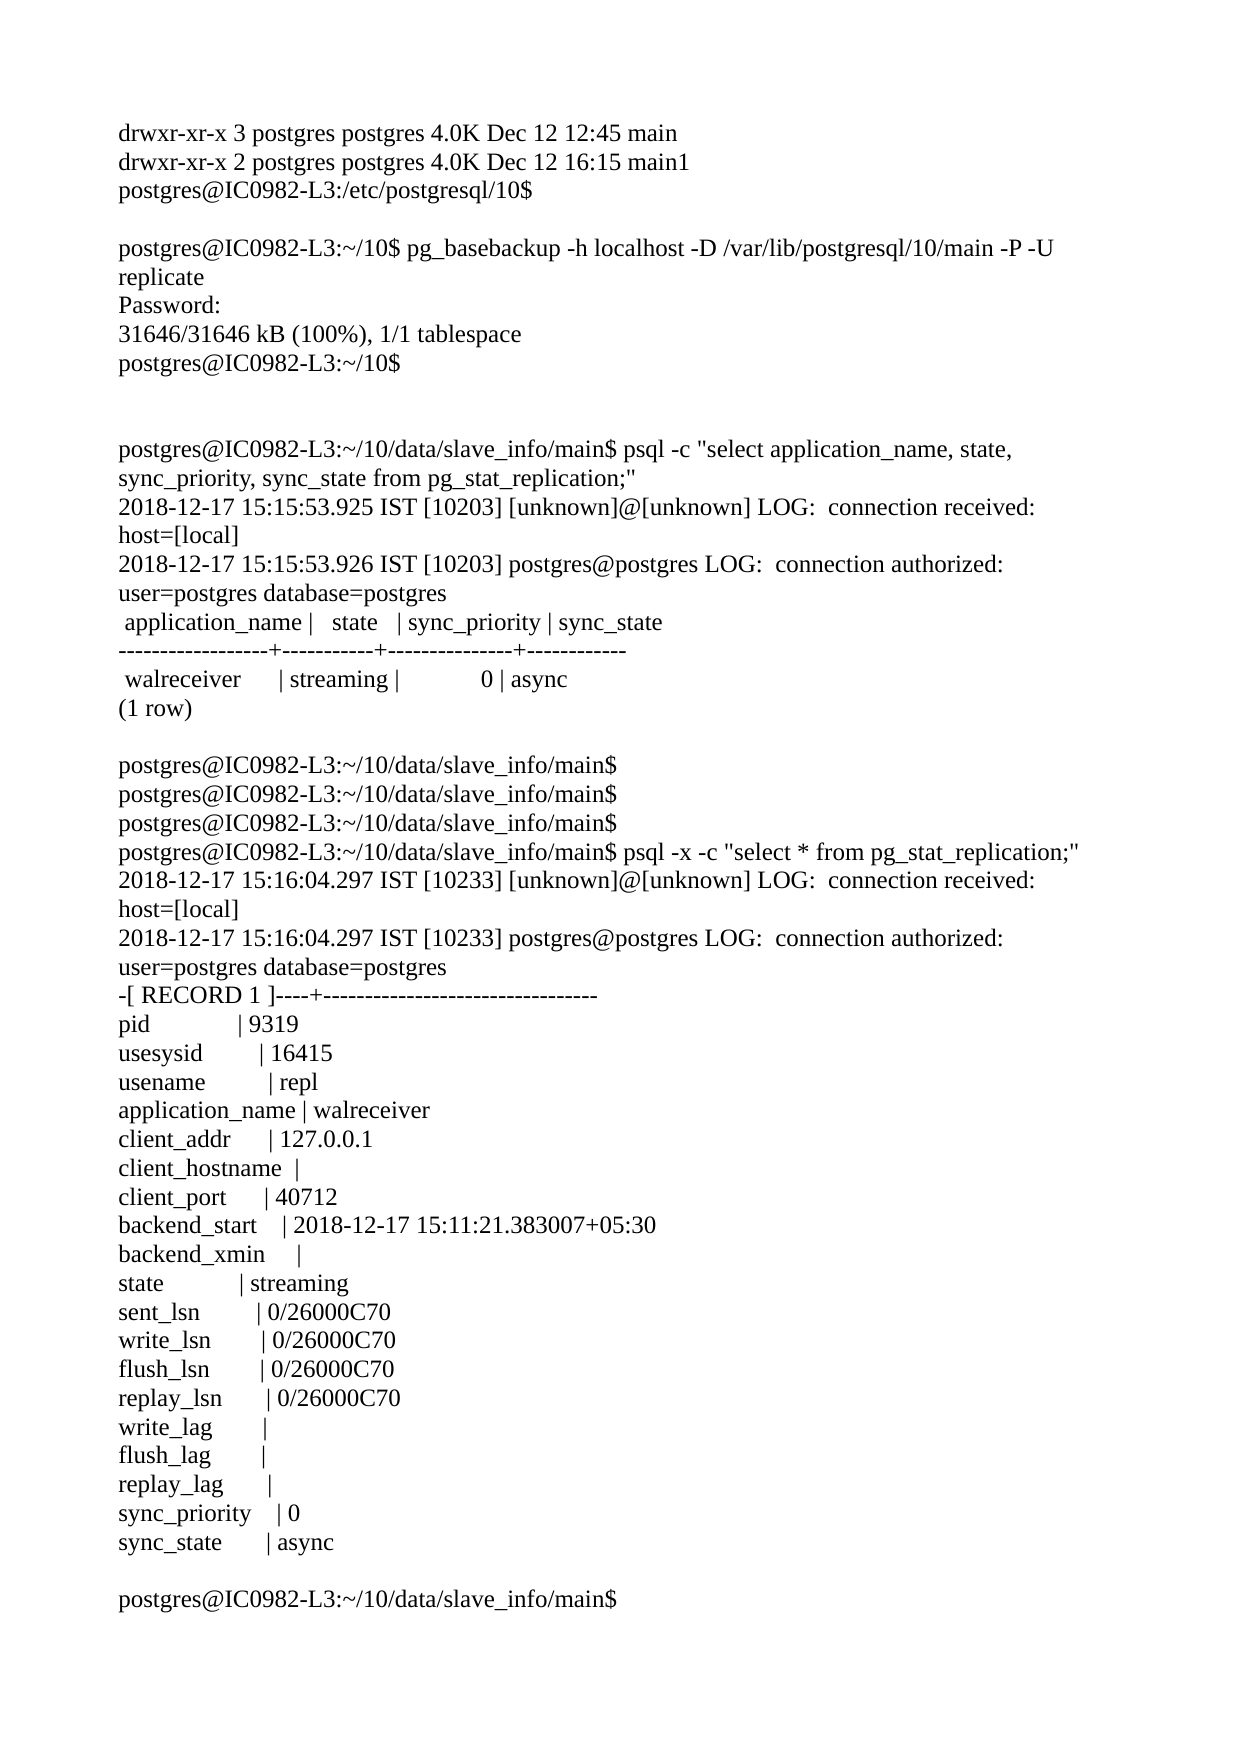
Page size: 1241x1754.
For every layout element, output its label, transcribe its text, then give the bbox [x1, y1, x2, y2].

text backend_start | 2018-12-17 15:11:21.383007+05:30 [118, 1211, 1122, 1239]
text postgres@IC0982-L3:~/10/data/slave_info/main$ [118, 751, 1122, 779]
text state | streaming [118, 1268, 1122, 1297]
text usename | repl [118, 1067, 1122, 1096]
text usesysid | 16415 [118, 1038, 1122, 1067]
text flush_lag | [118, 1441, 1122, 1469]
text (1 row) [118, 693, 1122, 722]
text walreceiver | streaming | 0 | async [118, 664, 1122, 693]
text postgres@IC0982-L3:~/10$ [118, 348, 1122, 377]
text postgres@IC0982-L3:~/10/data/slave_info/main$ [118, 1584, 1122, 1613]
text postgres@IC0982-L3:~/10/data/slave_info/main$ psql -x -c "select * from pg_stat_replication;" [118, 837, 1122, 866]
text drwxr-xr-x 3 postgres postgres 4.0K Dec 12 12:45 main [118, 118, 1122, 147]
text replay_lag | [118, 1469, 1122, 1498]
text client_port | 40712 [118, 1182, 1122, 1211]
text 2018-12-17 15:16:04.297 IST [10233] postgres@postgres LOG: connection authorized: user=postgres database=postgres [118, 923, 1122, 981]
text replay_lsn | 0/26000C70 [118, 1383, 1122, 1412]
text sent_lsn | 0/26000C70 [118, 1297, 1122, 1326]
text sync_priority | 0 [118, 1498, 1122, 1527]
text postgres@IC0982-L3:~/10/data/slave_info/main$ [118, 779, 1122, 808]
text backend_xmin | [118, 1239, 1122, 1268]
text -[ RECORD 1 ]----+--------------------------------- [118, 981, 1122, 1009]
text 2018-12-17 15:16:04.297 IST [10233] [unknown]@[unknown] LOG: connection received: host=[local] [118, 866, 1122, 923]
text postgres@IC0982-L3:~/10/data/slave_info/main$ [118, 808, 1122, 837]
text postgres@IC0982-L3:~/10$ pg_basebackup -h localhost -D /var/lib/postgresql/10/main -P -U replicate [118, 233, 1122, 291]
text 2018-12-17 15:15:53.926 IST [10203] postgres@postgres LOG: connection authorized: user=postgres database=postgres [118, 549, 1122, 607]
text write_lsn | 0/26000C70 [118, 1326, 1122, 1354]
text client_addr | 127.0.0.1 [118, 1124, 1122, 1153]
text pid | 9319 [118, 1009, 1122, 1038]
text application_name | walreceiver [118, 1096, 1122, 1124]
text flush_lsn | 0/26000C70 [118, 1354, 1122, 1383]
text 31646/31646 kB (100%), 1/1 tablespace [118, 319, 1122, 348]
text 2018-12-17 15:15:53.925 IST [10203] [unknown]@[unknown] LOG: connection received: host=[local] [118, 492, 1122, 549]
text postgres@IC0982-L3:~/10/data/slave_info/main$ psql -c "select application_name, state, sync_priority, sync_state from pg_stat_replication;" [118, 434, 1122, 492]
text postgres@IC0982-L3:/etc/postgresql/10$ [118, 176, 1122, 204]
text sync_state | async [118, 1527, 1122, 1556]
text ------------------+-----------+---------------+------------ [118, 636, 1122, 664]
text application_name | state | sync_priority | sync_state [118, 607, 1122, 636]
text client_hostname | [118, 1153, 1122, 1182]
text write_lag | [118, 1412, 1122, 1441]
text drwxr-xr-x 2 postgres postgres 4.0K Dec 12 16:15 main1 [118, 147, 1122, 176]
text Password: [118, 291, 1122, 319]
